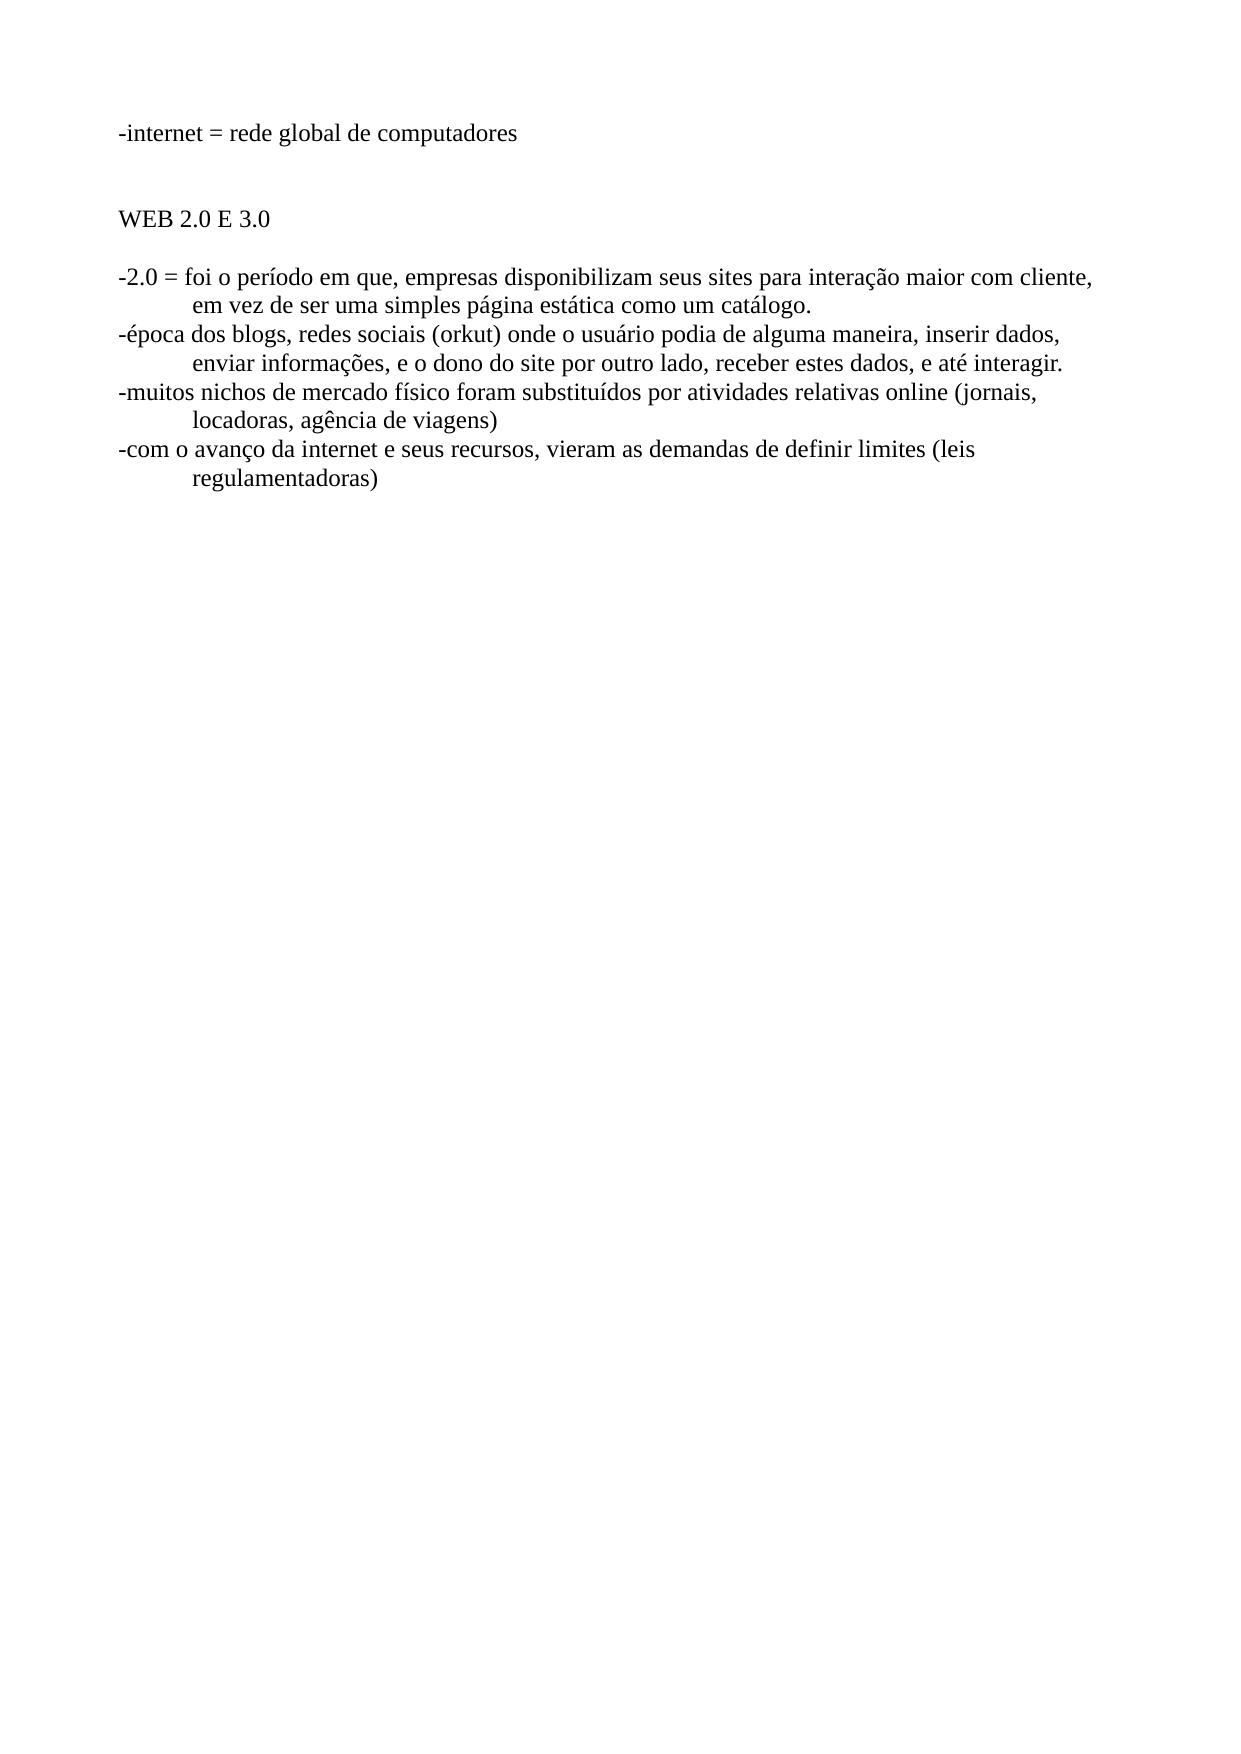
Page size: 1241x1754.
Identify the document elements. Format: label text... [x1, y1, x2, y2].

text -com o avanço da internet e seus recursos, vieram as demandas de definir limites (leis regulamentadoras) [118, 434, 1122, 492]
text -época dos blogs, redes sociais (orkut) onde o usuário podia de alguma maneira, inserir dados, enviar informações, e o dono do site por outro lado, receber estes dados, e até interagir. [118, 319, 1122, 377]
text -muitos nichos de mercado físico foram substituídos por atividades relativas online (jornais, locadoras, agência de viagens) [118, 377, 1122, 434]
text -internet = rede global de computadores [118, 118, 1122, 147]
text WEB 2.0 E 3.0 [118, 204, 1122, 233]
text -2.0 = foi o período em que, empresas disponibilizam seus sites para interação maior com cliente, em vez de ser uma simples página estática como um catálogo. [118, 262, 1122, 319]
